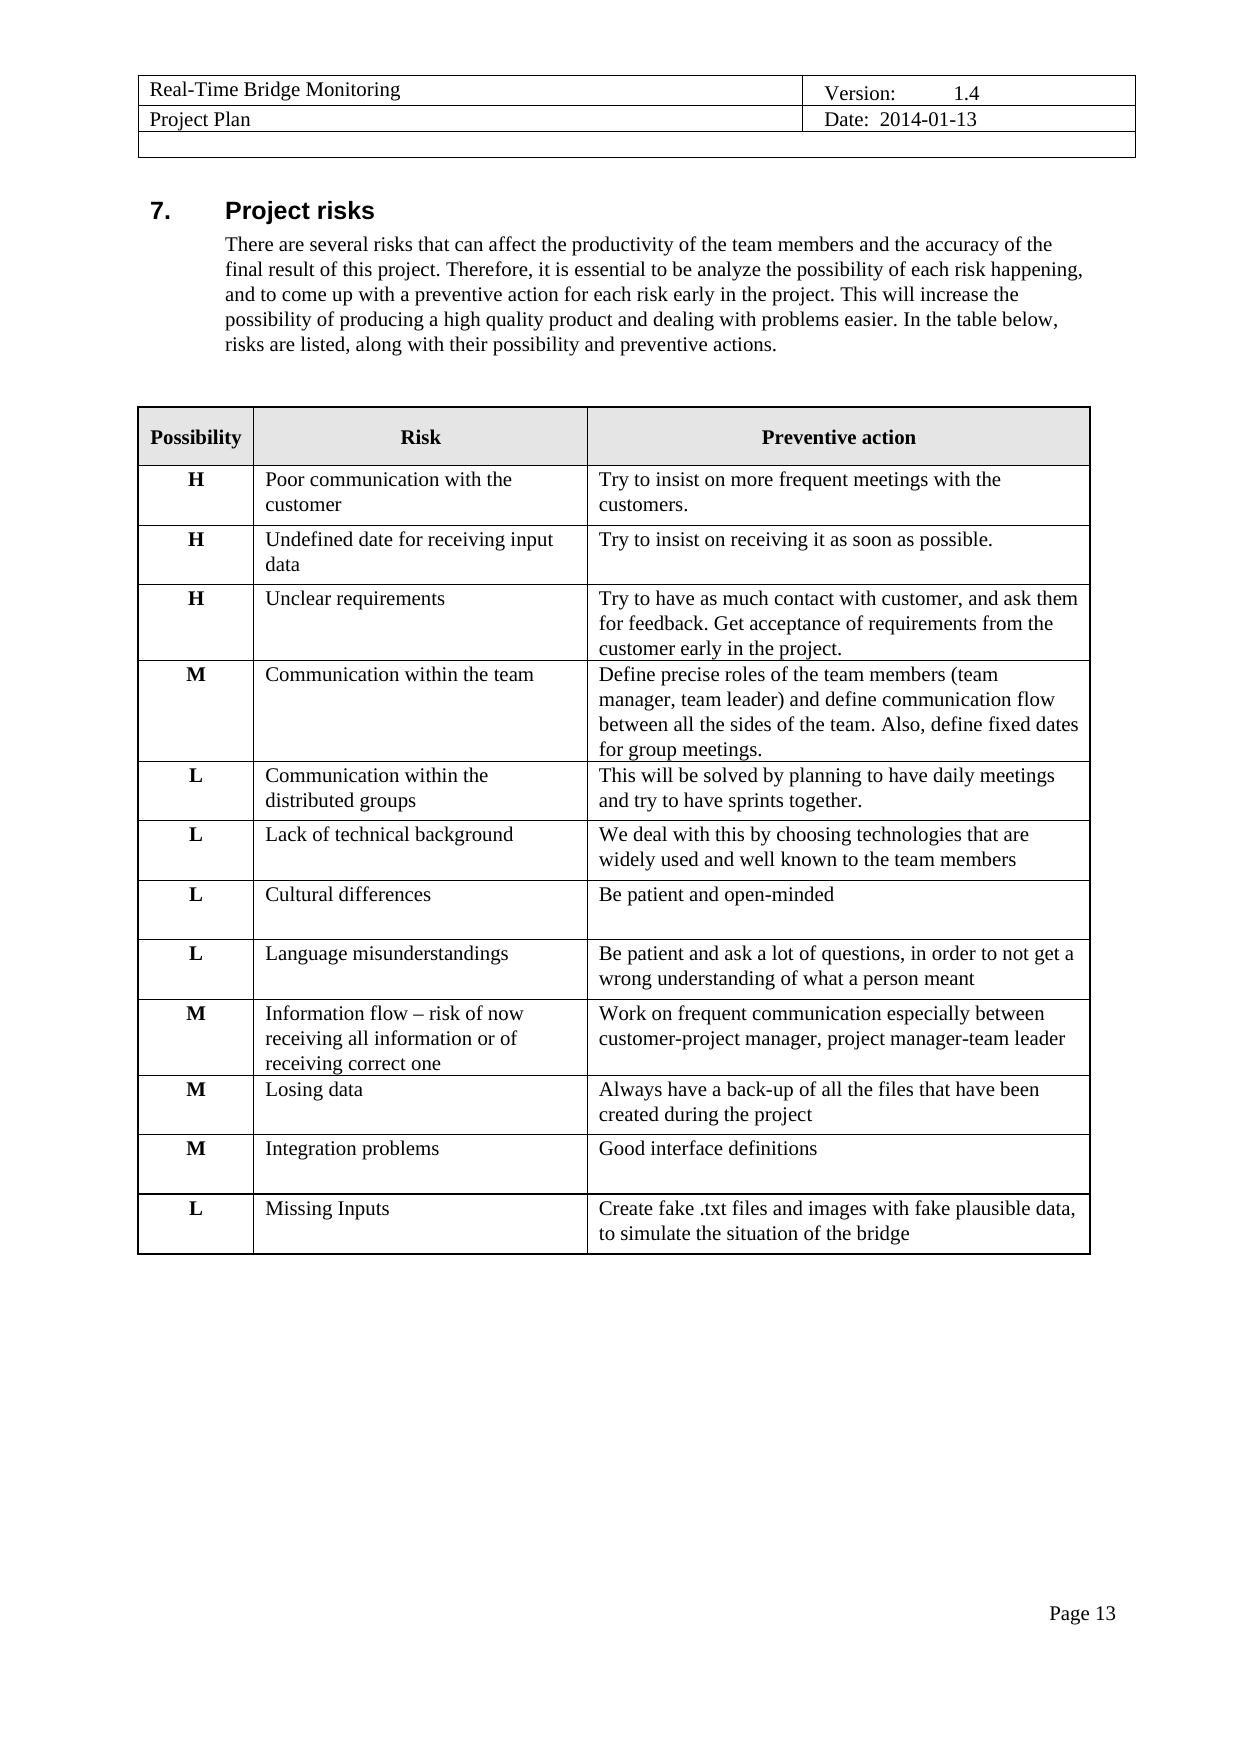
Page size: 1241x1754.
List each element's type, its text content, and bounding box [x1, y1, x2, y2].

table_cell H [139, 526, 253, 584]
table_cell M [139, 1076, 253, 1134]
table_cell Try to insist on more frequent meetings with the customers. [588, 466, 1089, 524]
table_cell Create fake .txt files and images with fake plausible data, to simulate the situation of the bridge [588, 1195, 1089, 1253]
table_cell L [139, 762, 253, 820]
table_cell We deal with this by choosing technologies that are widely used and well known to the team members [588, 821, 1089, 880]
table_cell L [139, 1195, 253, 1253]
table_cell Unclear requirements [254, 585, 587, 660]
table_cell Try to insist on receiving it as soon as possible. [588, 526, 1089, 584]
table_cell Information flow – risk of now receiving all information or of receiving correct one [254, 1000, 587, 1074]
table_cell L [139, 821, 253, 880]
table_header Preventive action [588, 408, 1089, 465]
table_cell M [139, 661, 253, 761]
table_cell Language misunderstandings [254, 940, 587, 998]
table_cell Losing data [254, 1076, 587, 1134]
table_cell H [139, 585, 253, 660]
table_cell Communication within the distributed groups [254, 762, 587, 820]
table_cell Cultural differences [254, 881, 587, 939]
table_cell H [139, 466, 253, 524]
text There are several risks that can affect the productivity of the team members and the accuracy of the final result of this project. Therefore, it is essential to be analyze the possibility of each risk happening, and to come up with a preventive action for each risk early in the project. This will increase the possibility of producing a high quality product and dealing with problems easier. In the table below, risks are listed, along with their possibility and preventive actions. [225, 231, 1090, 356]
table_cell M [139, 1135, 253, 1193]
table_cell Try to have as much contact with customer, and ask them for feedback. Get acceptance of requirements from the customer early in the project. [588, 585, 1089, 660]
table_cell Poor communication with the customer [254, 466, 587, 524]
table_cell Be patient and open-minded [588, 881, 1089, 939]
table_cell L [139, 881, 253, 939]
table_cell Good interface definitions [588, 1135, 1089, 1193]
table_cell Lack of technical background [254, 821, 587, 880]
table_header Possibility [139, 408, 253, 465]
table_cell Missing Inputs [254, 1195, 587, 1253]
table_cell L [139, 940, 253, 998]
table_header Risk [254, 408, 587, 465]
table_cell Communication within the team [254, 661, 587, 761]
table_cell Undefined date for receiving input data [254, 526, 587, 584]
subtitle Project risks [150, 196, 1090, 224]
table_cell Work on frequent communication especially between customer-project manager, project manager-team leader [588, 1000, 1089, 1074]
table_cell Always have a back-up of all the files that have been created during the project [588, 1076, 1089, 1134]
table_cell M [139, 1000, 253, 1074]
table_cell Be patient and ask a lot of questions, in order to not get a wrong understanding of what a person meant [588, 940, 1089, 998]
table_cell Integration problems [254, 1135, 587, 1193]
table_cell Define precise roles of the team members (team manager, team leader) and define communication flow between all the sides of the team. Also, define fixed dates for group meetings. [588, 661, 1089, 761]
table_cell This will be solved by planning to have daily meetings and try to have sprints together. [588, 762, 1089, 820]
